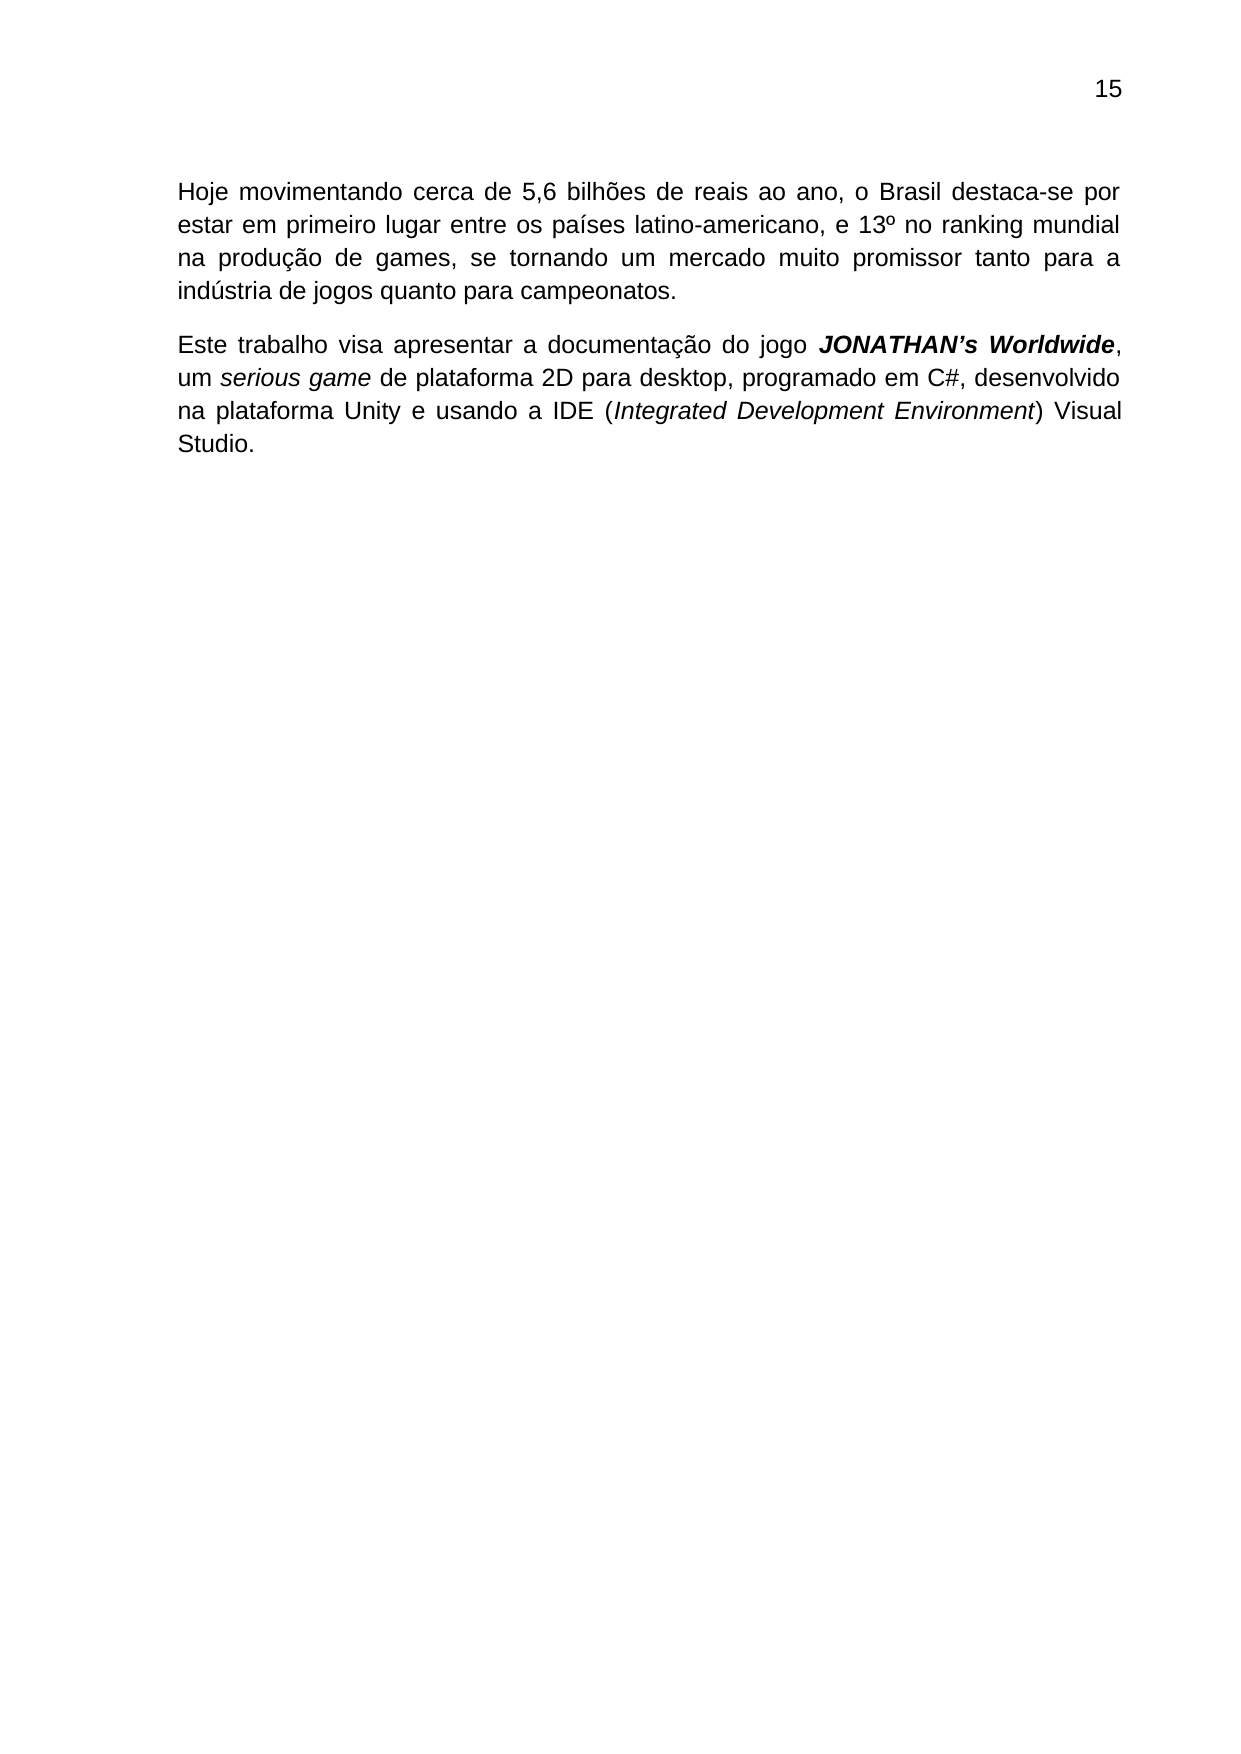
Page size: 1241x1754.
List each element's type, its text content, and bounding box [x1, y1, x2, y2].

text Hoje movimentando cerca de 5,6 bilhões de reais ao ano, o Brasil destaca-se por estar em primeiro lugar entre os países latino-americano, e 13º no ranking mundial na produção de games, se tornando um mercado muito promissor tanto para a indústria de jogos quanto para campeonatos. [177, 177, 1122, 305]
text Este trabalho visa apresentar a documentação do jogo JONATHAN’s Worldwide, um serious game de plataforma 2D para desktop, programado em C#, desenvolvido na plataforma Unity e usando a IDE (Integrated Development Environment) Visual Studio. [177, 330, 1122, 458]
